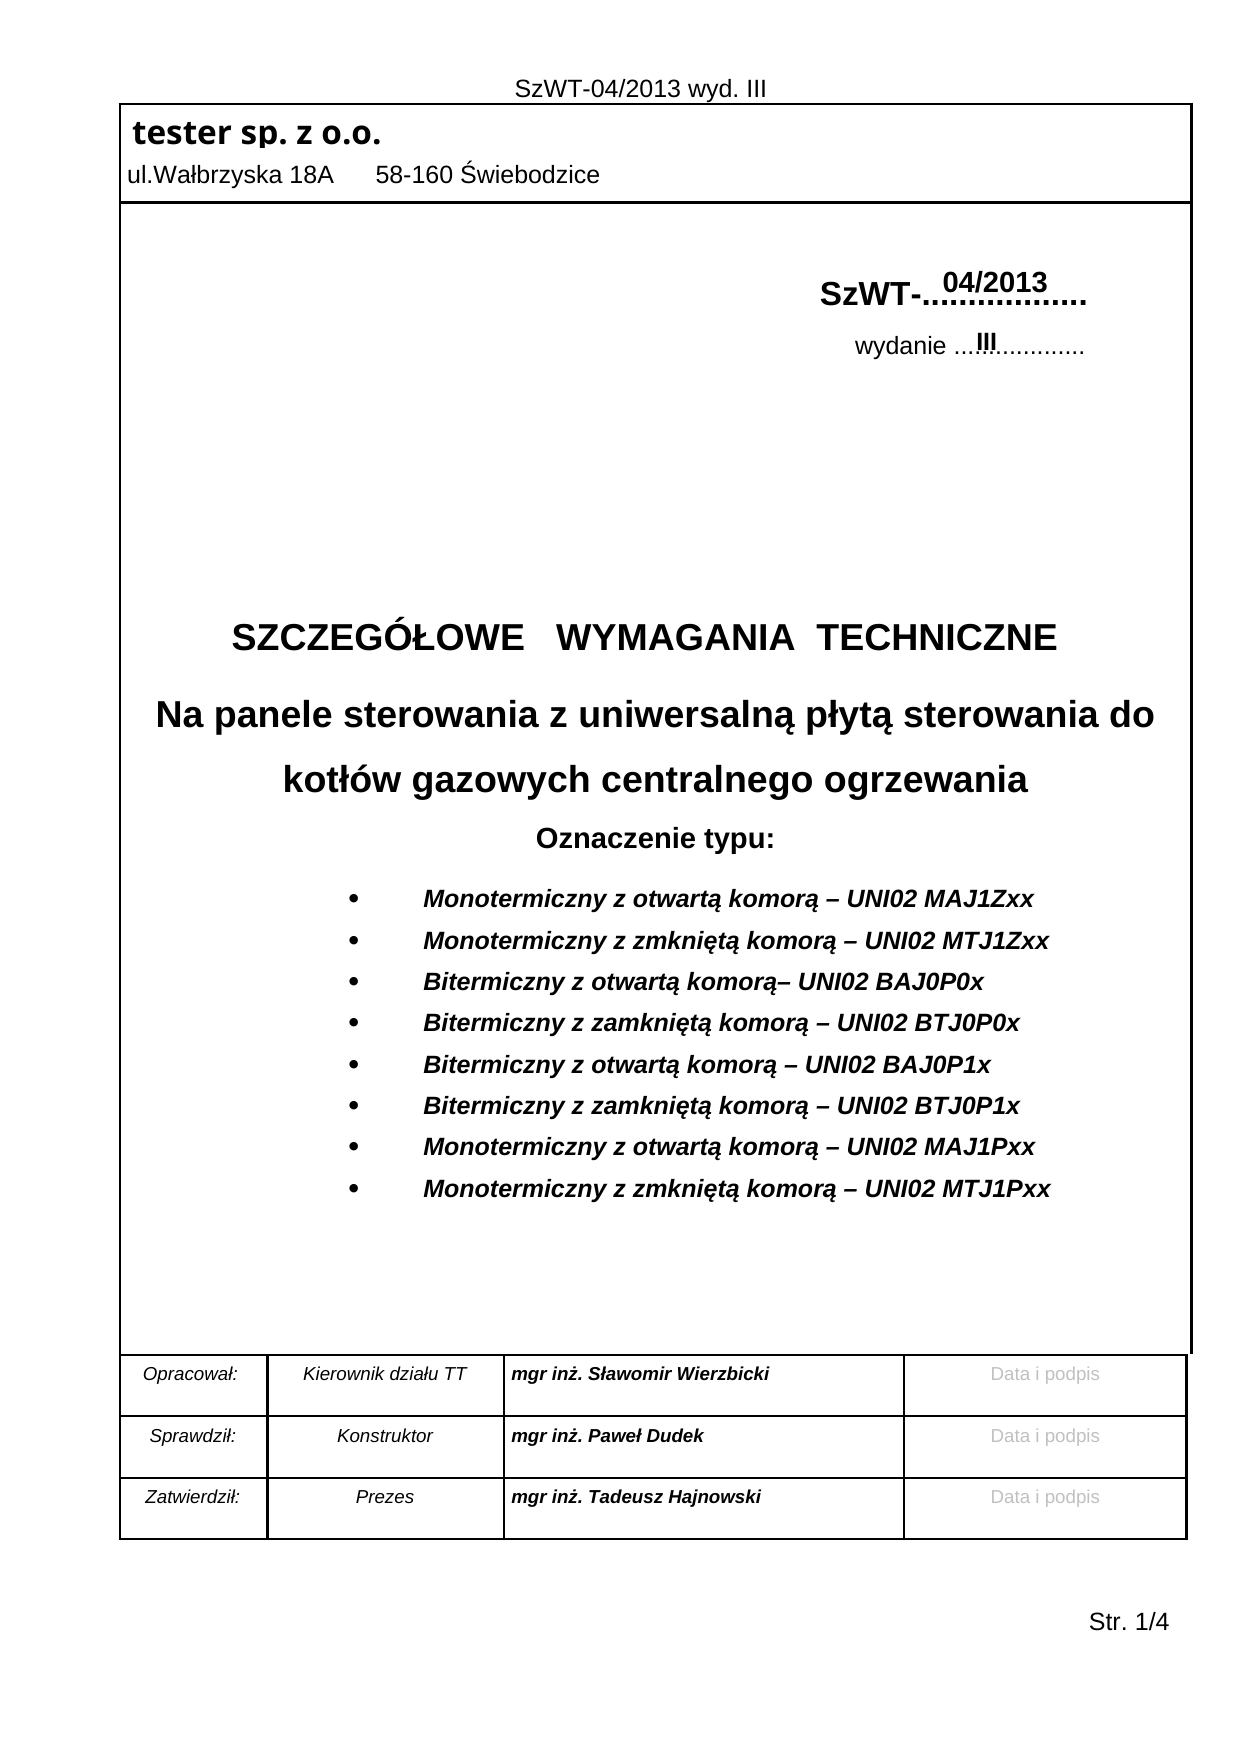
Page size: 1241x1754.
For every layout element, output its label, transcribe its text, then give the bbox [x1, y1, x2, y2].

table_cell mgr inż. Tadeusz Hajnowski [505, 1479, 903, 1538]
table_cell mgr inż. Sławomir Wierzbicki [505, 1356, 903, 1415]
table_cell Sprawdził: [121, 1417, 266, 1477]
table_cell Zatwierdził: [121, 1479, 266, 1538]
table_cell Opracował: [121, 1356, 266, 1415]
table_cell SzWT-.................. wydanie ................... SZCZEGÓŁOWE WYMAGANIA TECHNICZNE Na panele sterowania z uniwersalną płytą sterowania do kotłów gazowych centralnego ogrzewania Oznaczenie typu: Monotermiczny z otwartą komorą – UNI02 MAJ1Zxx Monotermiczny z zmkniętą komorą – UNI02 MTJ1Zxx Bitermiczny z otwartą komorą– UNI02 BAJ0P0x Bitermiczny z zamkniętą komorą – UNI02 BTJ0P0x Bitermiczny z otwartą komorą – UNI02 BAJ0P1x Bitermiczny z zamkniętą komorą – UNI02 BTJ0P1x Monotermiczny z otwartą komorą – UNI02 MAJ1Pxx Monotermiczny z zmkniętą komorą – UNI02 MTJ1Pxx [121, 204, 1190, 1354]
table_cell Konstruktor [269, 1417, 503, 1477]
table_cell Prezes [269, 1479, 503, 1538]
table_header ul.Wałbrzyska 18A 58-160 Świebodzice [121, 105, 1190, 201]
table_cell Data i podpis [905, 1417, 1185, 1477]
table_cell Data i podpis [905, 1479, 1185, 1538]
table_cell Kierownik działu TT [269, 1356, 503, 1415]
table_cell Data i podpis [905, 1356, 1185, 1415]
table_cell mgr inż. Paweł Dudek [505, 1417, 903, 1477]
